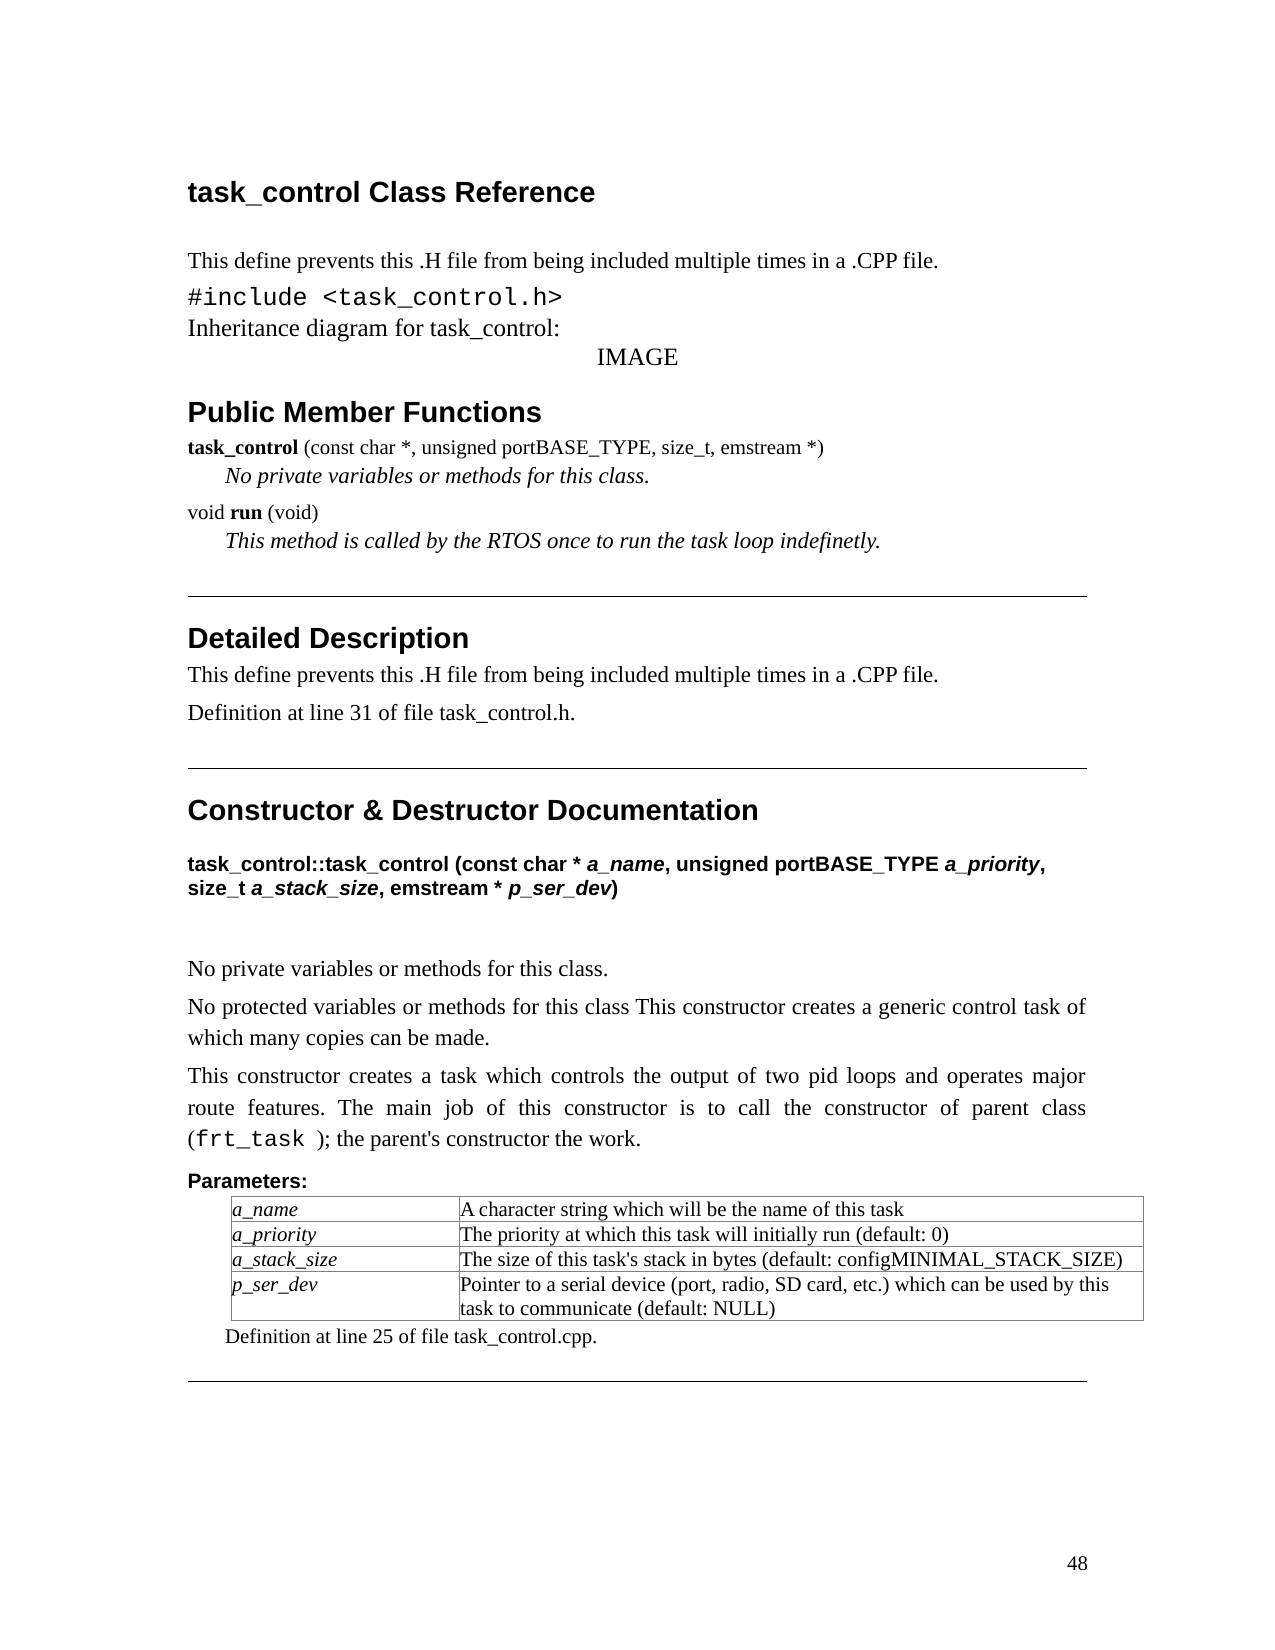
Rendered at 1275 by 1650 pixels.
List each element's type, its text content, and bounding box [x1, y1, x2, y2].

table_header A character string which will be the name of this task [460, 1197, 1143, 1221]
text This constructor creates a task which controls the output of two pid loops and operates major route features. The main job of this constructor is to call the constructor of parent class (frt_task ); the parent's constructor the work. [187, 1062, 1087, 1153]
table_cell p_ser_dev [232, 1272, 459, 1320]
table_cell The size of this task's stack in bytes (default: configMINIMAL_STACK_SIZE) [460, 1247, 1143, 1271]
text This define prevents this .H file from being included multiple times in a .CPP file. [187, 661, 1087, 688]
subtitle Public Member Functions [187, 395, 1087, 429]
text #include <task_control.h> [187, 284, 1087, 313]
table_cell The priority at which this task will initially run (default: 0) [460, 1222, 1143, 1246]
table_cell a_priority [232, 1222, 459, 1246]
list Definition at line 25 of file task_control.cpp. [225, 1324, 1087, 1348]
text This method is called by the RTOS once to run the task loop indefinetly. [225, 527, 1087, 554]
text IMAGE [187, 342, 1087, 370]
table_cell a_stack_size [232, 1247, 459, 1271]
subtitle task_control Class Reference [187, 175, 1087, 208]
text Inheritance diagram for task_control: [187, 313, 1087, 342]
list void run (void) [187, 500, 1087, 524]
subtitle Detailed Description [187, 621, 1087, 655]
table_cell Pointer to a serial device (port, radio, SD card, etc.) which can be used by this task to communicate (default: NULL) [460, 1272, 1143, 1320]
text No private variables or methods for this class. [225, 462, 1087, 489]
subtitle task_control::task_control (const char * a_name, unsigned portBASE_TYPE a_priority, size_t a_stack_size, emstream * p_ser_dev) [187, 852, 1087, 900]
text No protected variables or methods for this class This constructor creates a generic control task of which many copies can be made. [187, 993, 1087, 1051]
table_header a_name [232, 1197, 459, 1221]
text No private variables or methods for this class. [187, 955, 1087, 981]
text Definition at line 31 of file task_control.h. [187, 699, 1087, 725]
subtitle Constructor & Destructor Documentation [187, 793, 1087, 827]
subtitle Parameters: [187, 1168, 1087, 1192]
list task_control (const char *, unsigned portBASE_TYPE, size_t, emstream *) [187, 435, 1087, 459]
text This define prevents this .H file from being included multiple times in a .CPP file. [187, 247, 1087, 273]
